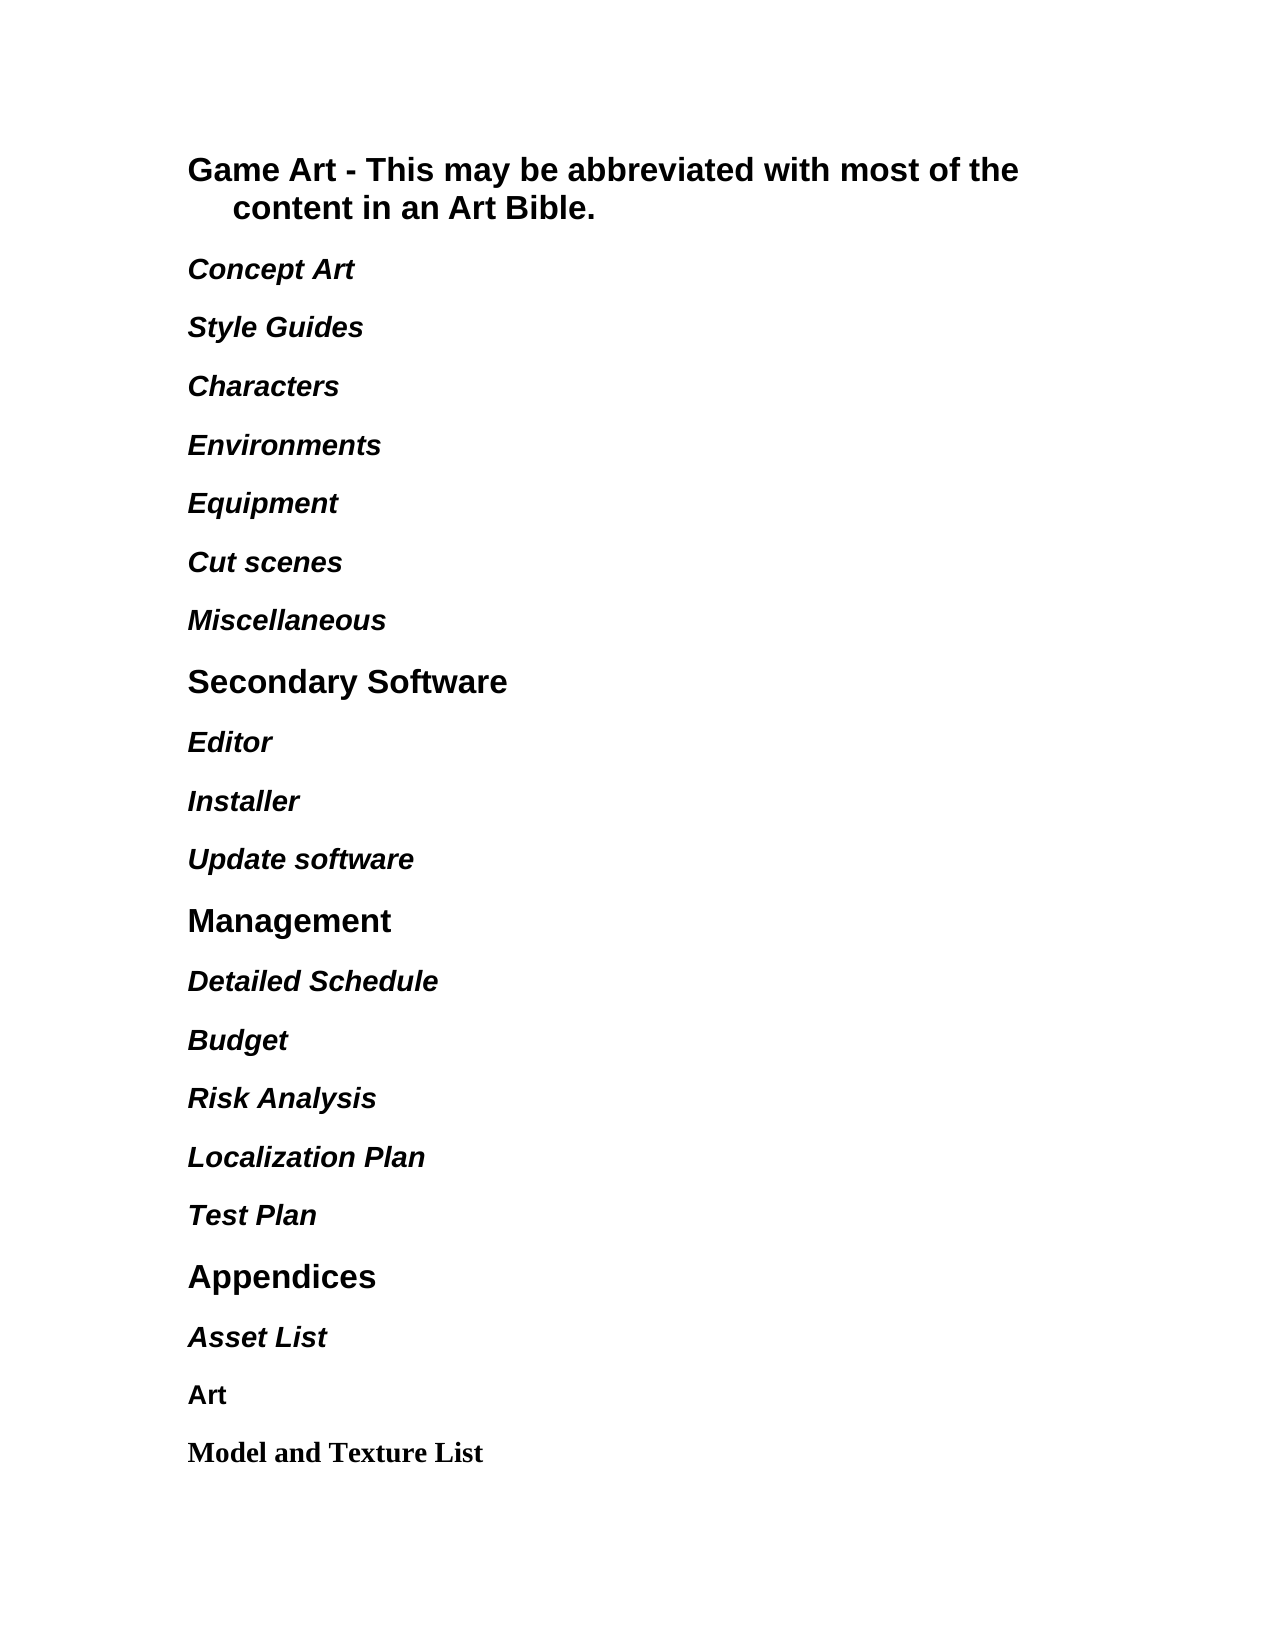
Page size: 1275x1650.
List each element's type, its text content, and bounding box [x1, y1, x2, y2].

subtitle Miscellaneous [187, 603, 1087, 637]
subtitle Secondary Software [187, 662, 1087, 700]
subtitle Budget [187, 1023, 1087, 1056]
subtitle Equipment [187, 486, 1087, 519]
subtitle Asset List [187, 1320, 1087, 1354]
subtitle Editor [187, 725, 1087, 759]
subtitle Management [187, 901, 1087, 939]
subtitle Characters [187, 369, 1087, 402]
subtitle Art [187, 1379, 1087, 1410]
subtitle Detailed Schedule [187, 964, 1087, 998]
subtitle Style Guides [187, 310, 1087, 344]
subtitle Update software [187, 842, 1087, 876]
subtitle Appendices [187, 1257, 1087, 1295]
subtitle Environments [187, 427, 1087, 461]
subtitle Model and Texture List [187, 1435, 1087, 1469]
subtitle Game Art - This may be abbreviated with most of the content in an Art Bible. [187, 150, 1087, 227]
subtitle Concept Art [187, 252, 1087, 285]
subtitle Risk Analysis [187, 1081, 1087, 1115]
subtitle Installer [187, 784, 1087, 817]
subtitle Localization Plan [187, 1140, 1087, 1173]
subtitle Test Plan [187, 1198, 1087, 1232]
subtitle Cut scenes [187, 544, 1087, 578]
